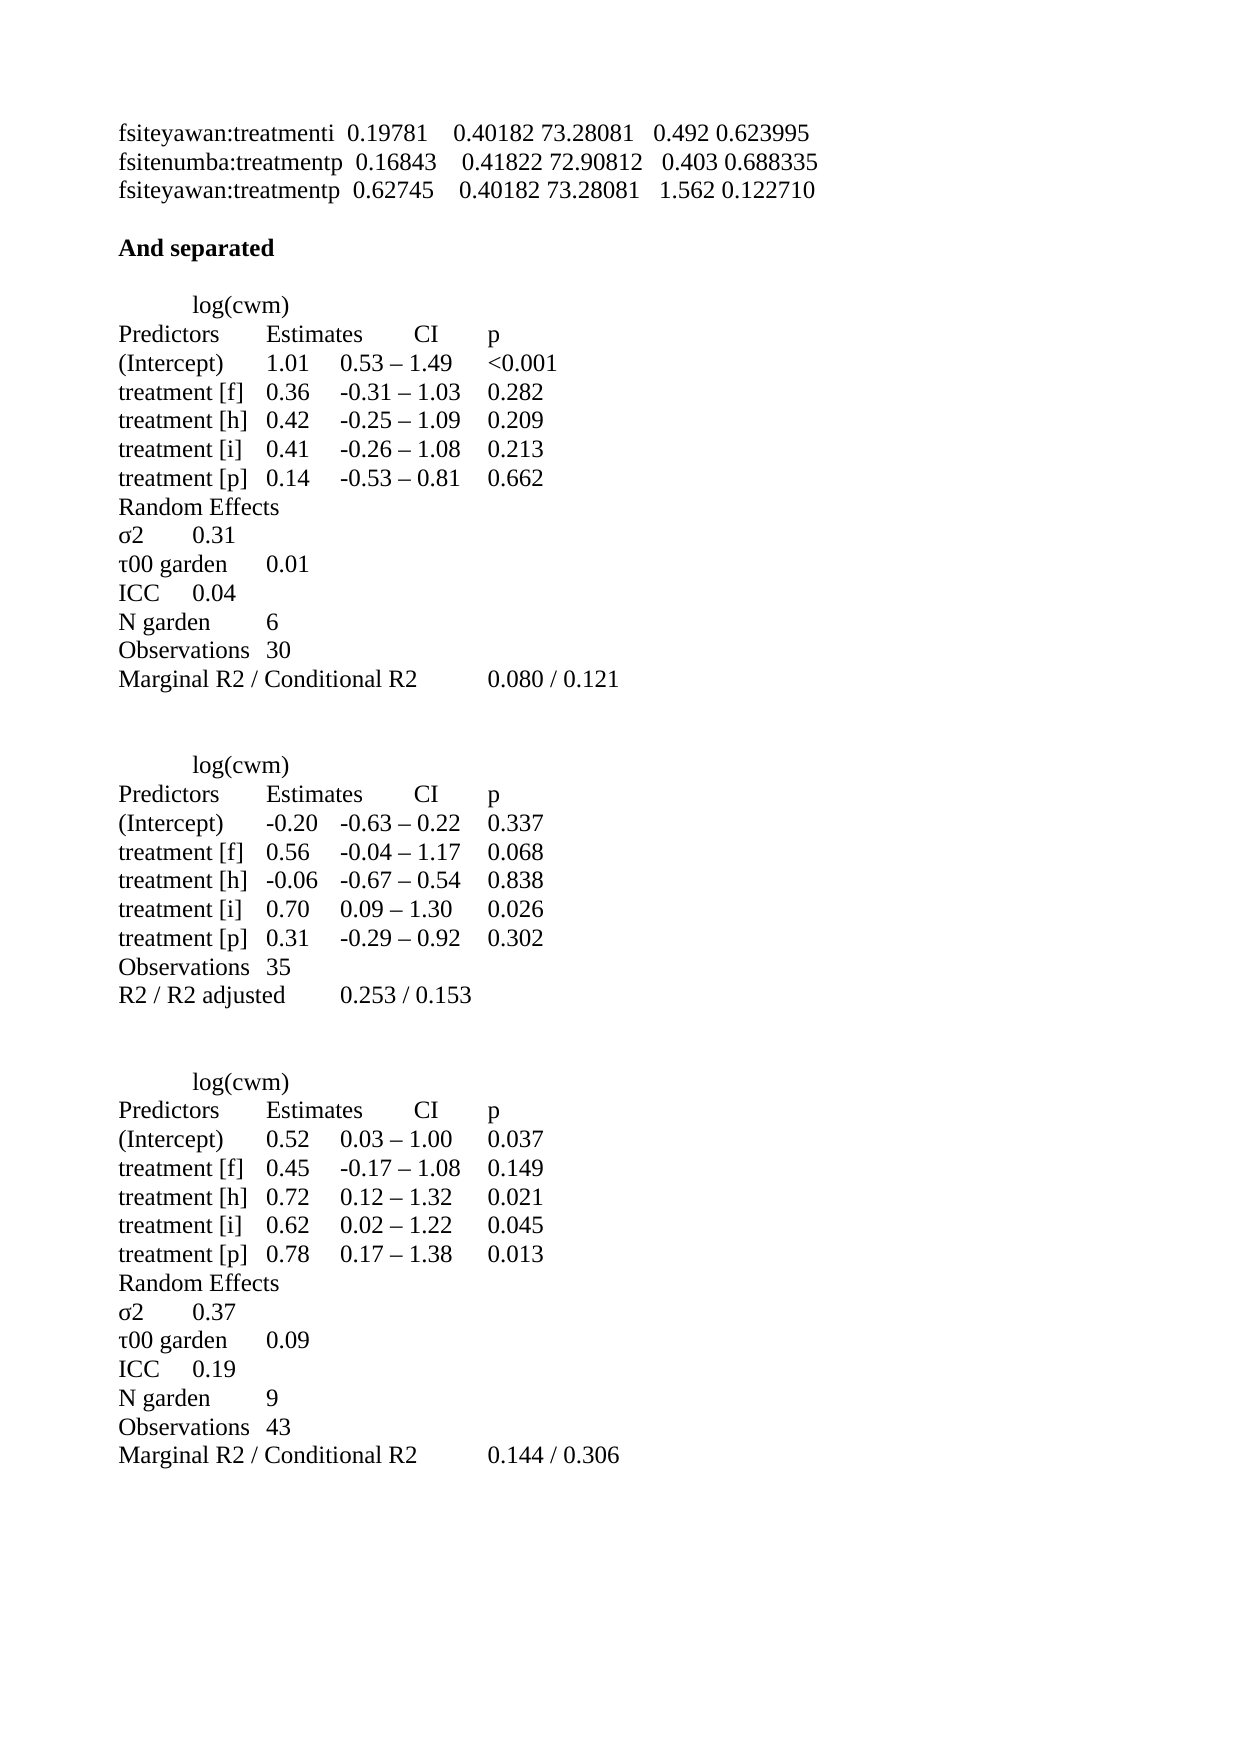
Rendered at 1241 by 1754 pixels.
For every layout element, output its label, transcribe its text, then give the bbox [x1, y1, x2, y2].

text treatment [p] 0.14 -0.53 – 0.81 0.662 [118, 463, 1122, 492]
text N garden 6 [118, 607, 1122, 636]
text log(cwm) [118, 751, 1122, 779]
text treatment [p] 0.31 -0.29 – 0.92 0.302 [118, 923, 1122, 952]
text N garden 9 [118, 1383, 1122, 1412]
text fsiteyawan:treatmenti 0.19781 0.40182 73.28081 0.492 0.623995 [118, 118, 1122, 147]
text Observations 43 [118, 1412, 1122, 1441]
text treatment [h] 0.72 0.12 – 1.32 0.021 [118, 1182, 1122, 1211]
text Predictors Estimates CI p [118, 319, 1122, 348]
text Random Effects [118, 1268, 1122, 1297]
text ICC 0.04 [118, 578, 1122, 607]
text σ2 0.37 [118, 1297, 1122, 1326]
text (Intercept) -0.20 -0.63 – 0.22 0.337 [118, 808, 1122, 837]
text R2 / R2 adjusted 0.253 / 0.153 [118, 981, 1122, 1009]
text (Intercept) 0.52 0.03 – 1.00 0.037 [118, 1124, 1122, 1153]
text treatment [f] 0.56 -0.04 – 1.17 0.068 [118, 837, 1122, 866]
text Predictors Estimates CI p [118, 779, 1122, 808]
text log(cwm) [118, 291, 1122, 319]
text log(cwm) [118, 1067, 1122, 1096]
text σ2 0.31 [118, 521, 1122, 549]
text treatment [i] 0.41 -0.26 – 1.08 0.213 [118, 434, 1122, 463]
text Random Effects [118, 492, 1122, 521]
text fsitenumba:treatmentp 0.16843 0.41822 72.90812 0.403 0.688335 [118, 147, 1122, 176]
text treatment [i] 0.62 0.02 – 1.22 0.045 [118, 1211, 1122, 1239]
text Observations 30 [118, 636, 1122, 664]
text (Intercept) 1.01 0.53 – 1.49 <0.001 [118, 348, 1122, 377]
text treatment [f] 0.45 -0.17 – 1.08 0.149 [118, 1153, 1122, 1182]
text treatment [h] -0.06 -0.67 – 0.54 0.838 [118, 866, 1122, 894]
text Predictors Estimates CI p [118, 1096, 1122, 1124]
text Marginal R2 / Conditional R2 0.144 / 0.306 [118, 1441, 1122, 1469]
text τ00 garden 0.09 [118, 1326, 1122, 1354]
text τ00 garden 0.01 [118, 549, 1122, 578]
text ICC 0.19 [118, 1354, 1122, 1383]
text Observations 35 [118, 952, 1122, 981]
text treatment [f] 0.36 -0.31 – 1.03 0.282 [118, 377, 1122, 406]
text treatment [h] 0.42 -0.25 – 1.09 0.209 [118, 406, 1122, 434]
text treatment [p] 0.78 0.17 – 1.38 0.013 [118, 1239, 1122, 1268]
text Marginal R2 / Conditional R2 0.080 / 0.121 [118, 664, 1122, 693]
text treatment [i] 0.70 0.09 – 1.30 0.026 [118, 894, 1122, 923]
text fsiteyawan:treatmentp 0.62745 0.40182 73.28081 1.562 0.122710 [118, 176, 1122, 204]
text And separated [118, 233, 1122, 262]
